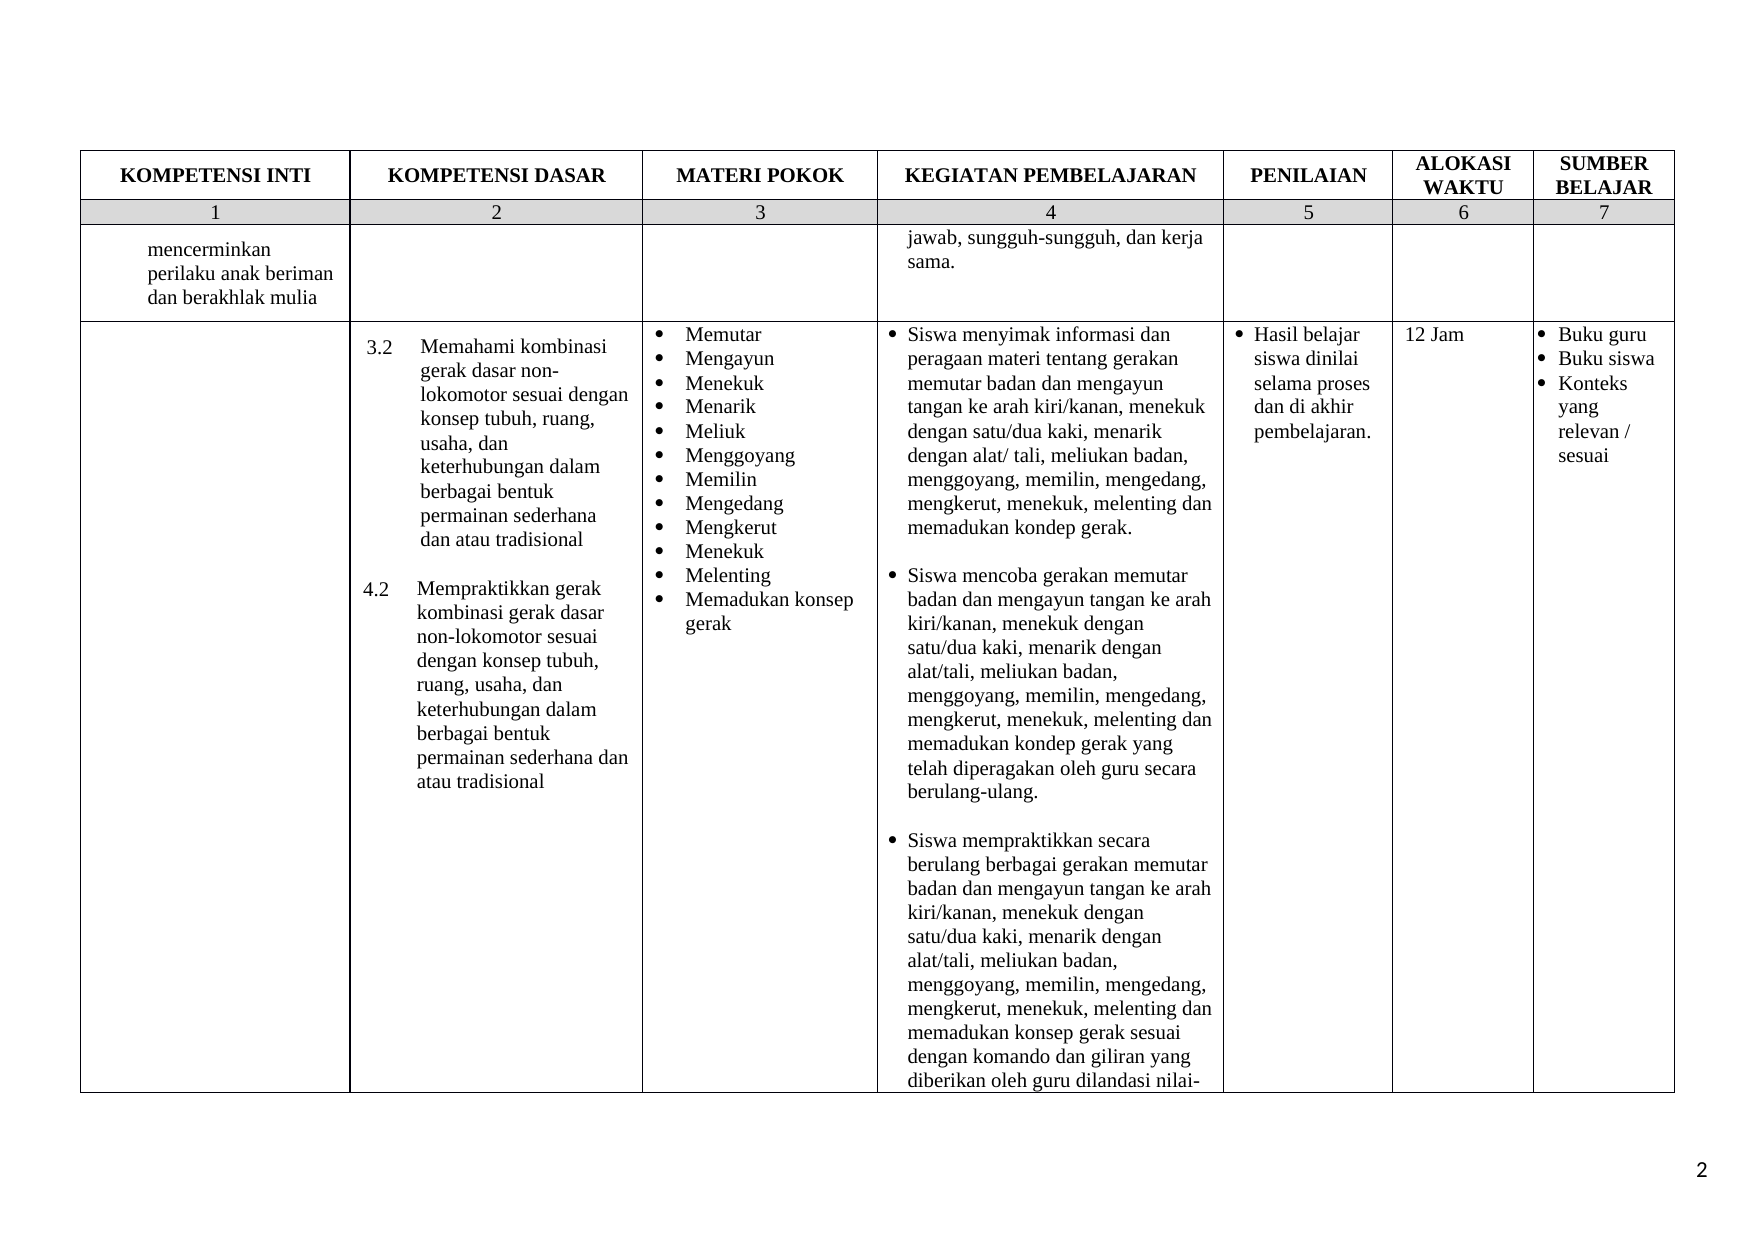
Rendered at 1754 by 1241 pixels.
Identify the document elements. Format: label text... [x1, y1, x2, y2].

table_cell 3.2 [351, 322, 408, 563]
table_cell Memutar Mengayun Menekuk Menarik Meliuk Menggoyang Memilin Mengedang Mengkerut Menekuk Melenting Memadukan konsep gerak [643, 322, 877, 1092]
table_cell [1224, 225, 1392, 321]
table_header KEGIATAN PEMBELAJARAN [878, 151, 1223, 199]
table_cell 2 [351, 200, 642, 224]
table_cell 4.2 [351, 563, 408, 1092]
table_cell 4 [878, 200, 1223, 224]
table_header PENILAIAN [1224, 151, 1392, 199]
table_cell 12 Jam [1393, 322, 1533, 1092]
table_cell Siswa menyimak informasi dan peragaan materi tentang gerakan memutar badan dan mengayun tangan ke arah kiri/kanan, menekuk dengan satu/dua kaki, menarik dengan alat/ tali, meliukan badan, menggoyang, memilin, mengedang, mengkerut, menekuk, melenting dan memadukan kondep gerak. Siswa mencoba gerakan memutar badan dan mengayun tangan ke arah kiri/kanan, menekuk dengan satu/dua kaki, menarik dengan alat/tali, meliukan badan, menggoyang, memilin, mengedang, mengkerut, menekuk, melenting dan memadukan kondep gerak yang telah diperagakan oleh guru secara berulang-ulang. Siswa mempraktikkan secara berulang berbagai gerakan memutar badan dan mengayun tangan ke arah kiri/kanan, menekuk dengan satu/dua kaki, menarik dengan alat/tali, meliukan badan, menggoyang, memilin, mengedang, mengkerut, menekuk, melenting dan memadukan konsep gerak sesuai dengan komando dan giliran yang diberikan oleh guru dilandasi nilai- [878, 322, 1223, 1092]
table_cell 6 [1393, 200, 1533, 224]
table_cell mencerminkan perilaku anak beriman dan berakhlak mulia [137, 225, 349, 321]
table_cell [1393, 225, 1533, 321]
table_cell Buku guru Buku siswa Konteks yang relevan / sesuai [1534, 322, 1674, 1092]
table_cell 1 [81, 200, 349, 224]
table_header MATERI POKOK [643, 151, 877, 199]
table_cell Mempraktikkan gerak kombinasi gerak dasar non-lokomotor sesuai dengan konsep tubuh, ruang, usaha, dan keterhubungan dalam berbagai bentuk permainan sederhana dan atau tradisional [409, 563, 642, 1092]
table_cell Memahami kombinasi gerak dasar non-lokomotor sesuai dengan konsep tubuh, ruang, usaha, dan keterhubungan dalam berbagai bentuk permainan sederhana dan atau tradisional [409, 322, 642, 563]
table_header SUMBER BELAJAR [1534, 151, 1674, 199]
table_cell Siswa menyimak informasi dan peragaan materi tentang gerak berjalan, berlari, melompat, loncat, berjingkat, berderap, skipping, slidding dan memadukan konsep gerak keberbagai arah dan kecepatan. Siswa mencoba dan melakukan gerak berjalan, berlari, melompat, loncat, berjingkat, berderap, skipping, slidding dan memadukan konsep gerak keberbagai arah dan kecepatan secara berulang-ulang. Siswa mendapatkan umpan balik dari diri sendiri, teman dalam kelompok, dan guru. Siswa memperagakan hasil belajar gerak dasar lokomotor dalam berbagai bentuk permainan sederhana dan atau tradisional (kucing dan tikus, menjala ikan, dan lain-lain) dilandasi nilai-nilai disiplin, percaya diri, tanggung jawab, sungguh-sungguh, dan kerja sama. [878, 225, 1223, 321]
table_cell [351, 225, 408, 321]
table_cell [81, 225, 137, 321]
table_cell [81, 322, 349, 1092]
table_cell Hasil belajar siswa dinilai selama proses dan di akhir pembelajaran. [1224, 322, 1392, 1092]
table_cell 3 [643, 200, 877, 224]
table_cell [1534, 225, 1674, 321]
table_header KOMPETENSI DASAR [351, 151, 642, 199]
table_header ALOKASI WAKTU [1393, 151, 1533, 199]
table_header KOMPETENSI INTI [81, 151, 349, 199]
table_cell [643, 225, 877, 321]
table_cell [409, 225, 642, 321]
table_cell 5 [1224, 200, 1392, 224]
table_cell 7 [1534, 200, 1674, 224]
